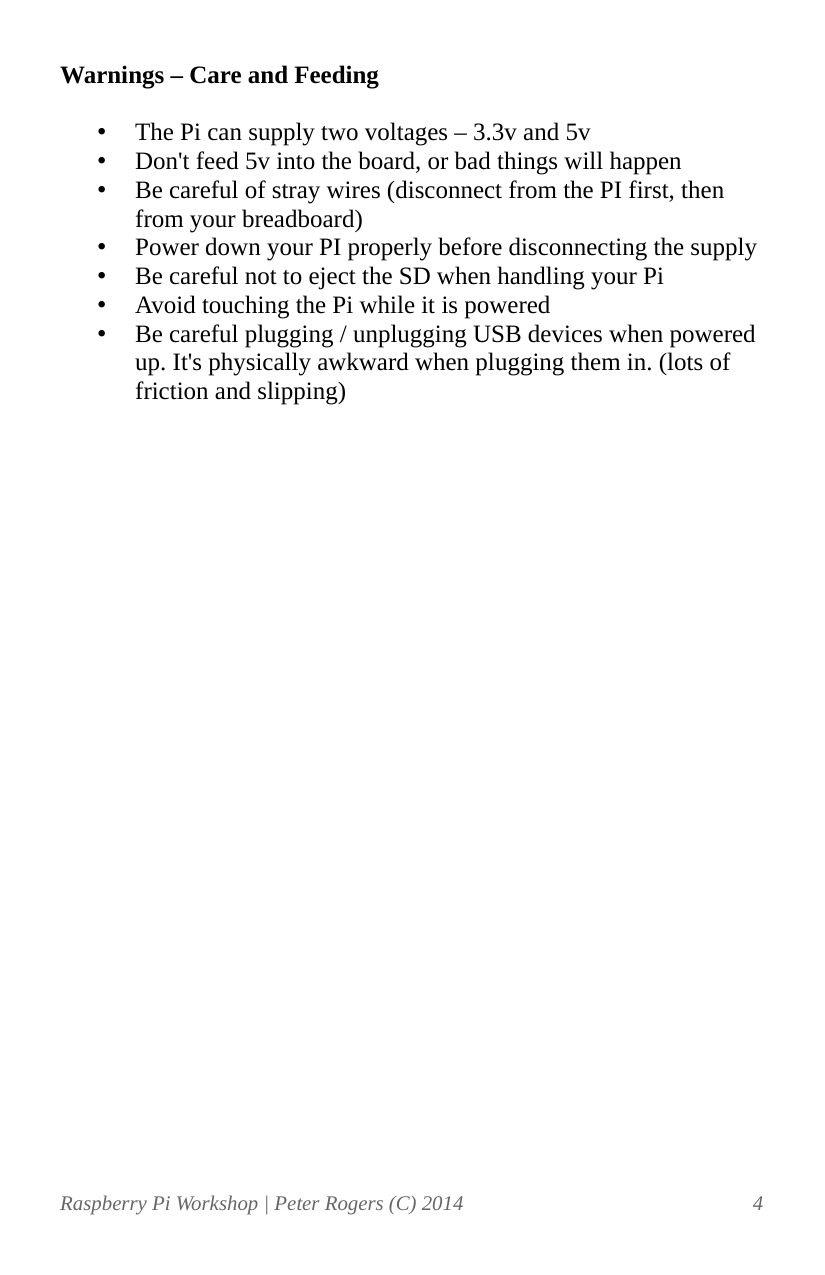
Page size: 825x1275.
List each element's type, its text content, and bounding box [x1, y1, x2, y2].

list Be careful of stray wires (disconnect from the PI first, then from your breadboard) [97, 175, 765, 232]
list Don't feed 5v into the board, or bad things will happen [97, 146, 765, 175]
list The Pi can supply two voltages – 3.3v and 5v [97, 117, 765, 146]
list Be careful not to eject the SD when handling your Pi [97, 261, 765, 290]
list Be careful plugging / unplugging USB devices when powered up. It's physically awkward when plugging them in. (lots of friction and slipping) [97, 319, 765, 405]
text Warnings – Care and Feeding [60, 60, 765, 89]
list Power down your PI properly before disconnecting the supply [97, 232, 765, 261]
list Avoid touching the Pi while it is powered [97, 290, 765, 319]
